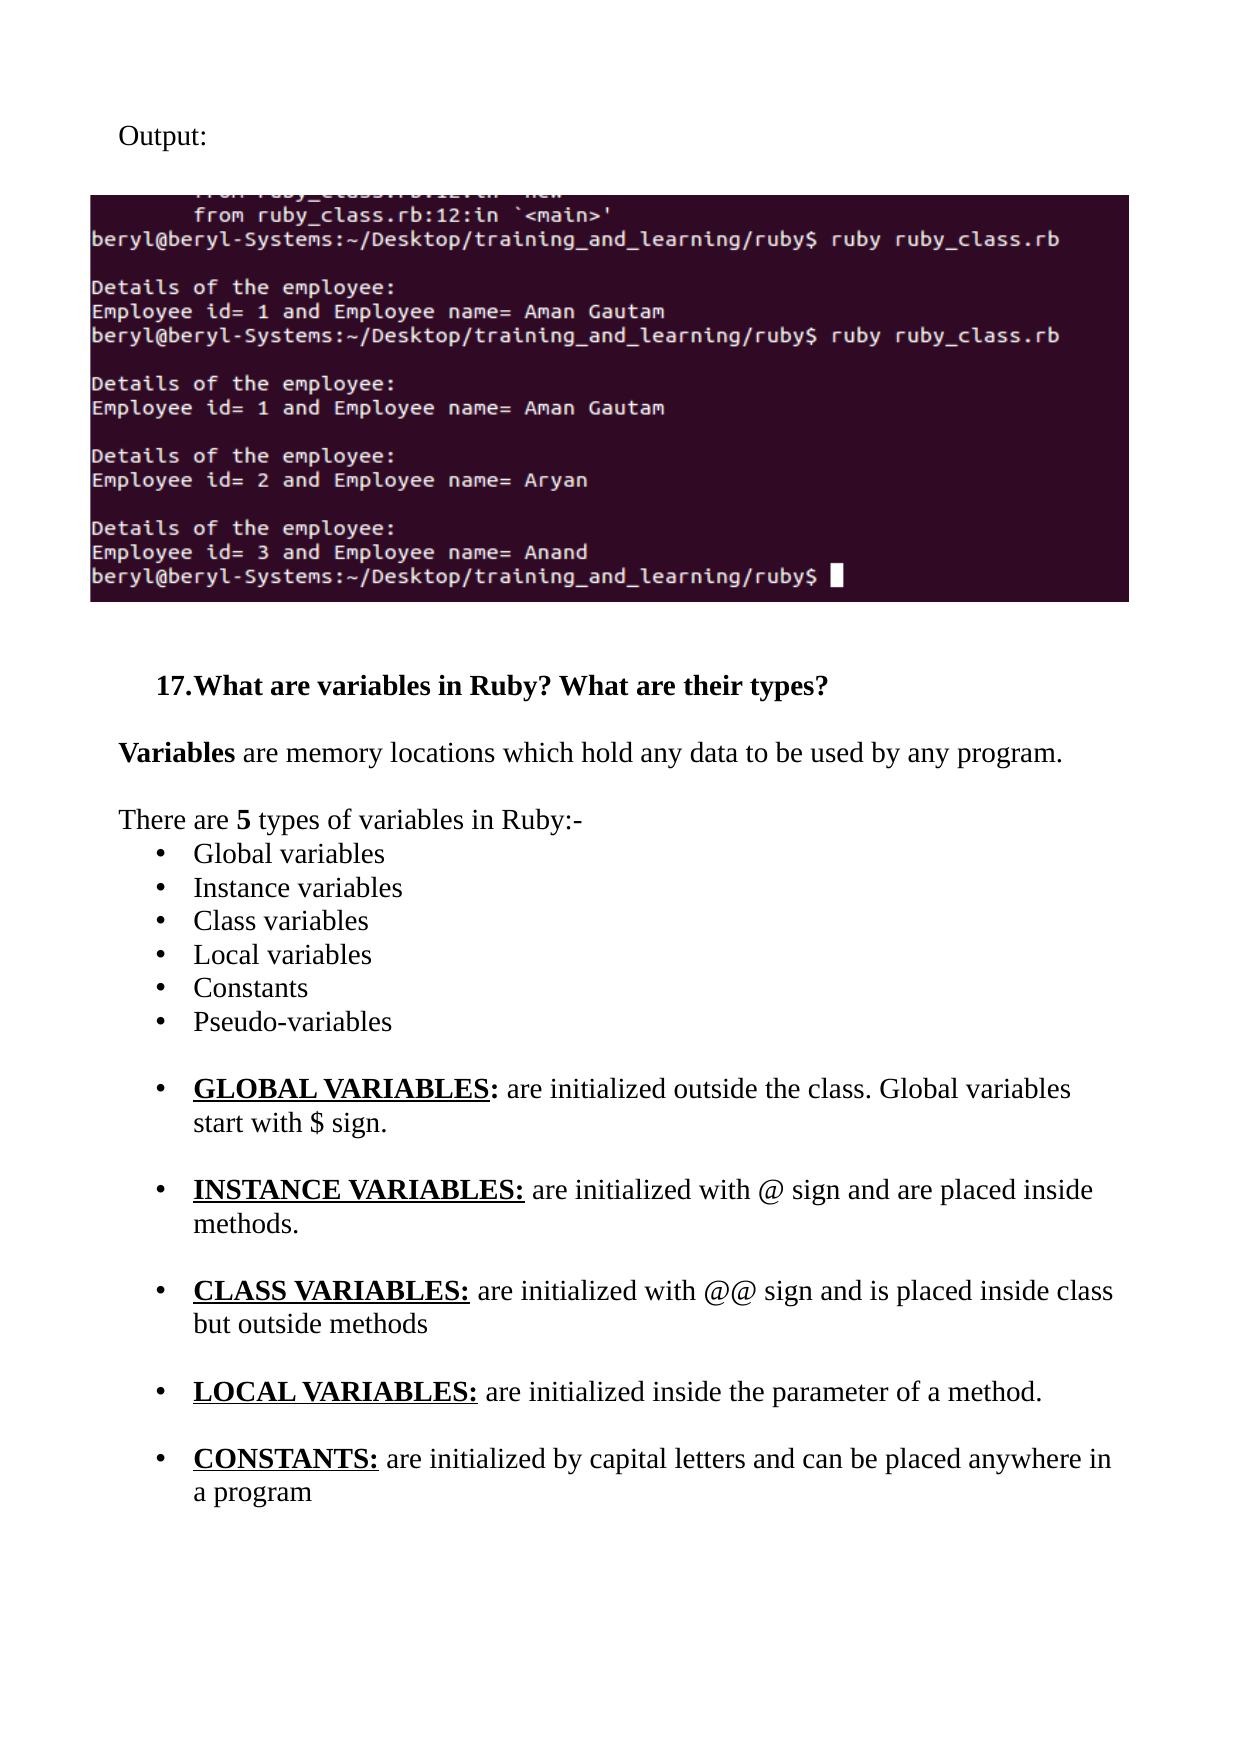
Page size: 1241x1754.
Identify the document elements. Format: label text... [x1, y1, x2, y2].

list Global variables [156, 836, 1122, 870]
list Class variables [156, 903, 1122, 937]
list Constants [156, 971, 1122, 1004]
list Instance variables [156, 870, 1122, 903]
list INSTANCE VARIABLES: are initialized with @ sign and are placed inside methods. [156, 1172, 1122, 1239]
text Output: [118, 118, 1122, 152]
list CONSTANTS: are initialized by capital letters and can be placed anywhere in a program [156, 1441, 1122, 1508]
list GLOBAL VARIABLES: are initialized outside the class. Global variables start with $ sign. [156, 1071, 1122, 1139]
list LOCAL VARIABLES: are initialized inside the parameter of a method. [156, 1374, 1122, 1407]
text Variables are memory locations which hold any data to be used by any program. [118, 735, 1122, 769]
list What are variables in Ruby? What are their types? [156, 668, 1122, 702]
list Local variables [156, 937, 1122, 971]
list Pseudo-variables [156, 1004, 1122, 1038]
text There are 5 types of variables in Ruby:- [118, 802, 1122, 836]
list CLASS VARIABLES: are initialized with @@ sign and is placed inside class but outside methods [156, 1273, 1122, 1340]
